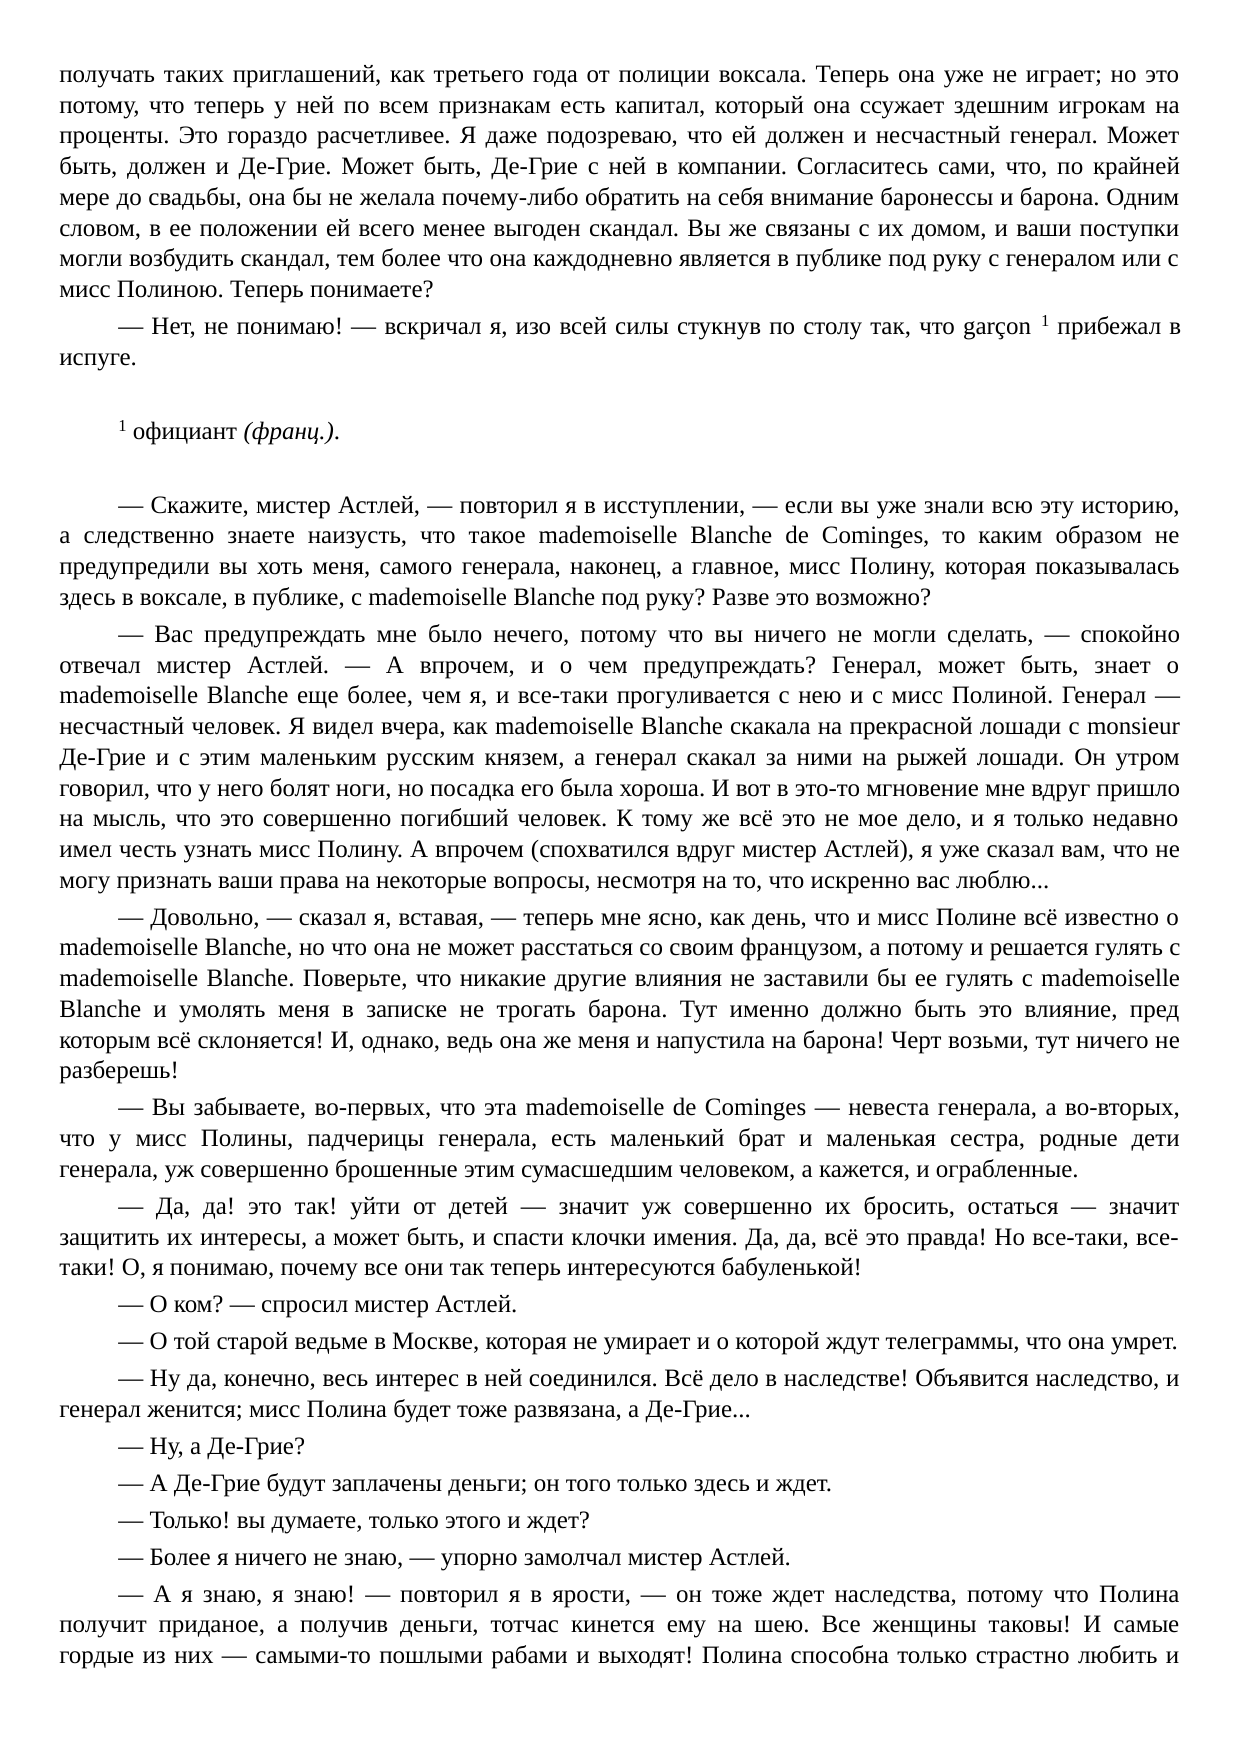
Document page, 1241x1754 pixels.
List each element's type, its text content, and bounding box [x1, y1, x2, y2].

text — Скажите, мистер Астлей, — повторил я в исступлении, — если вы уже знали всю эту историю, а следственно знаете наизусть, что такое mademoiselle Blanche de Cominges, то каким образом не предупредили вы хоть меня, самого генерала, наконец, а главное, мисс Полину, которая показывалась здесь в воксале, в публике, с mademoiselle Blanche под руку? Разве это возможно? [59, 490, 1181, 611]
text 1 официант (франц.). [59, 416, 1181, 444]
text — Более я ничего не знаю, — упорно замолчал мистер Астлей. [59, 1542, 1181, 1571]
text — Вас предупреждать мне было нечего, потому что вы ничего не могли сделать, — спокойно отвечал мистер Астлей. — А впрочем, и о чем предупреждать? Генерал, может быть, знает о mademoiselle Blanche еще более, чем я, и все-таки прогуливается с нею и с мисс Полиной. Генерал — несчастный человек. Я видел вчера, как mademoiselle Blanche скакала на прекрасной лошади с monsieur Де-Грие и с этим маленьким русским князем, а генерал скакал за ними на рыжей лошади. Он утром говорил, что у него болят ноги, но посадка его была хороша. И вот в это-то мгновение мне вдруг пришло на мысль, что это совершенно погибший человек. К тому же всё это не мое дело, и я только недавно имел честь узнать мисс Полину. А впрочем (спохватился вдруг мистер Астлей), я уже сказал вам, что не могу признать ваши права на некоторые вопросы, несмотря на то, что искренно вас люблю... [59, 619, 1181, 893]
text — Ну, а Де-Грие? [59, 1431, 1181, 1460]
text — Довольно, — сказал я, вставая, — теперь мне ясно, как день, что и мисс Полине всё известно о mademoiselle Blanche, но что она не может расстаться со своим французом, а потому и решается гулять с mademoiselle Blanche. Поверьте, что никакие другие влияния не заставили бы ее гулять с mademoiselle Blanche и умолять меня в записке не трогать барона. Тут именно должно быть это влияние, пред которым всё склоняется! И, однако, ведь она же меня и напустила на барона! Черт возьми, тут ничего не разберешь! [59, 902, 1181, 1084]
text — Нет, не понимаю! — вскричал я, изо всей силы стукнув по столу так, что garçon 1 прибежал в испуге. [59, 311, 1181, 371]
text получать таких приглашений, как третьего года от полиции воксала. Теперь она уже не играет; но это потому, что теперь у ней по всем признакам есть капитал, который она ссужает здешним игрокам на проценты. Это гораздо расчетливее. Я даже подозреваю, что ей должен и несчастный генерал. Может быть, должен и Де-Грие. Может быть, Де-Грие с ней в компании. Согласитесь сами, что, по крайней мере до свадьбы, она бы не желала почему-либо обратить на себя внимание баронессы и барона. Одним словом, в ее положении ей всего менее выгоден скандал. Вы же связаны с их домом, и ваши поступки могли возбудить скандал, тем более что она каждодневно является в публике под руку с генералом или с мисс Полиною. Теперь понимаете? [59, 59, 1181, 303]
text — А я знаю, я знаю! — повторил я в ярости, — он тоже ждет наследства, потому что Полина получит приданое, а получив деньги, тотчас кинется ему на шею. Все женщины таковы! И самые гордые из них — самыми-то пошлыми рабами и выходят! Полина способна только страстно любить и [59, 1579, 1181, 1669]
text — А Де-Грие будут заплачены деньги; он того только здесь и ждет. [59, 1468, 1181, 1497]
text — О той старой ведьме в Москве, которая не умирает и о которой ждут телеграммы, что она умрет. [59, 1326, 1181, 1355]
text — Только! вы думаете, только этого и ждет? [59, 1505, 1181, 1534]
text — О ком? — спросил мистер Астлей. [59, 1289, 1181, 1318]
text — Вы забываете, во-первых, что эта mademoiselle de Cominges — невеста генерала, а во-вторых, что у мисс Полины, падчерицы генерала, есть маленький брат и маленькая сестра, родные дети генерала, уж совершенно брошенные этим сумасшедшим человеком, а кажется, и ограбленные. [59, 1092, 1181, 1183]
text — Да, да! это так! уйти от детей — значит уж совершенно их бросить, остаться — значит защитить их интересы, а может быть, и спасти клочки имения. Да, да, всё это правда! Но все-таки, все-таки! О, я понимаю, почему все они так теперь интересуются бабуленькой! [59, 1191, 1181, 1281]
text — Ну да, конечно, весь интерес в ней соединился. Всё дело в наследстве! Объявится наследство, и генерал женится; мисс Полина будет тоже развязана, а Де-Грие... [59, 1363, 1181, 1423]
